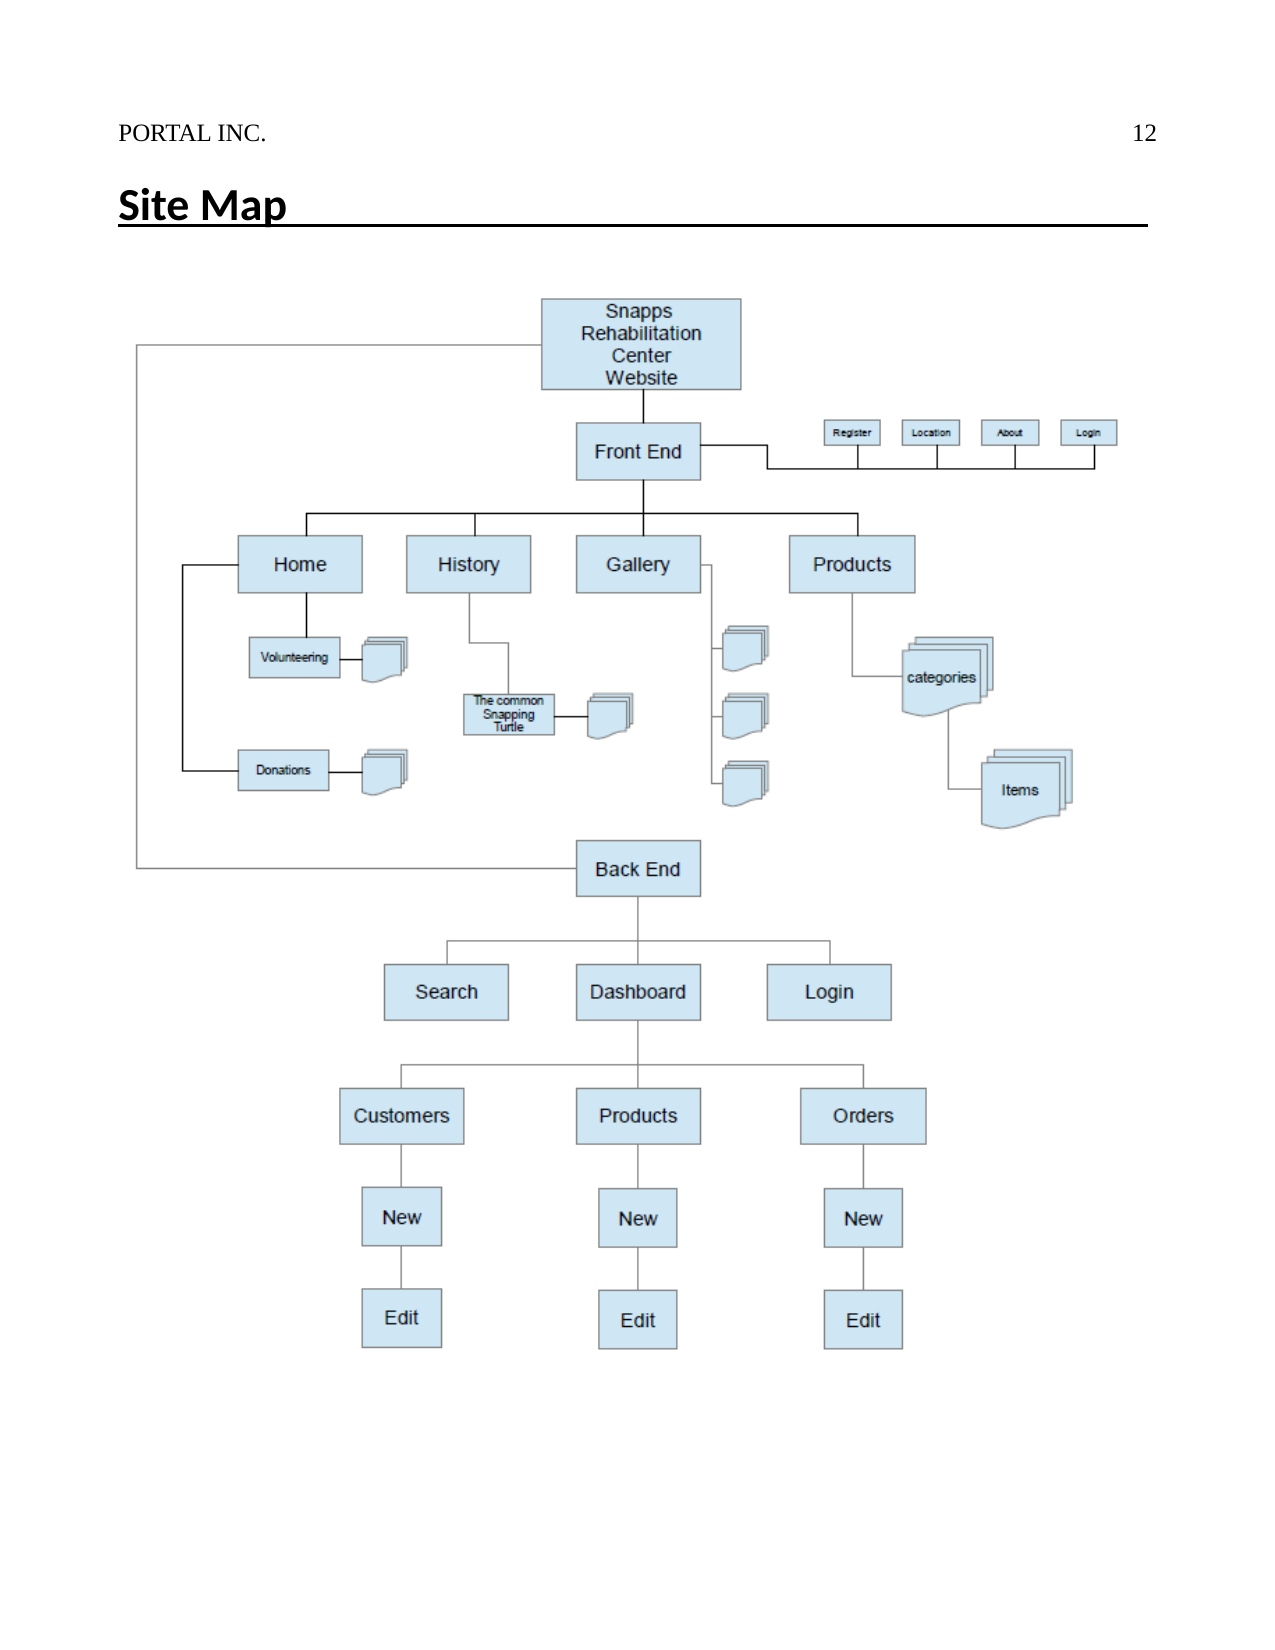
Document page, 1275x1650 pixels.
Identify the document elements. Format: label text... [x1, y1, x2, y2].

picture [93, 286, 1133, 1365]
text Site Map [118, 176, 1157, 232]
